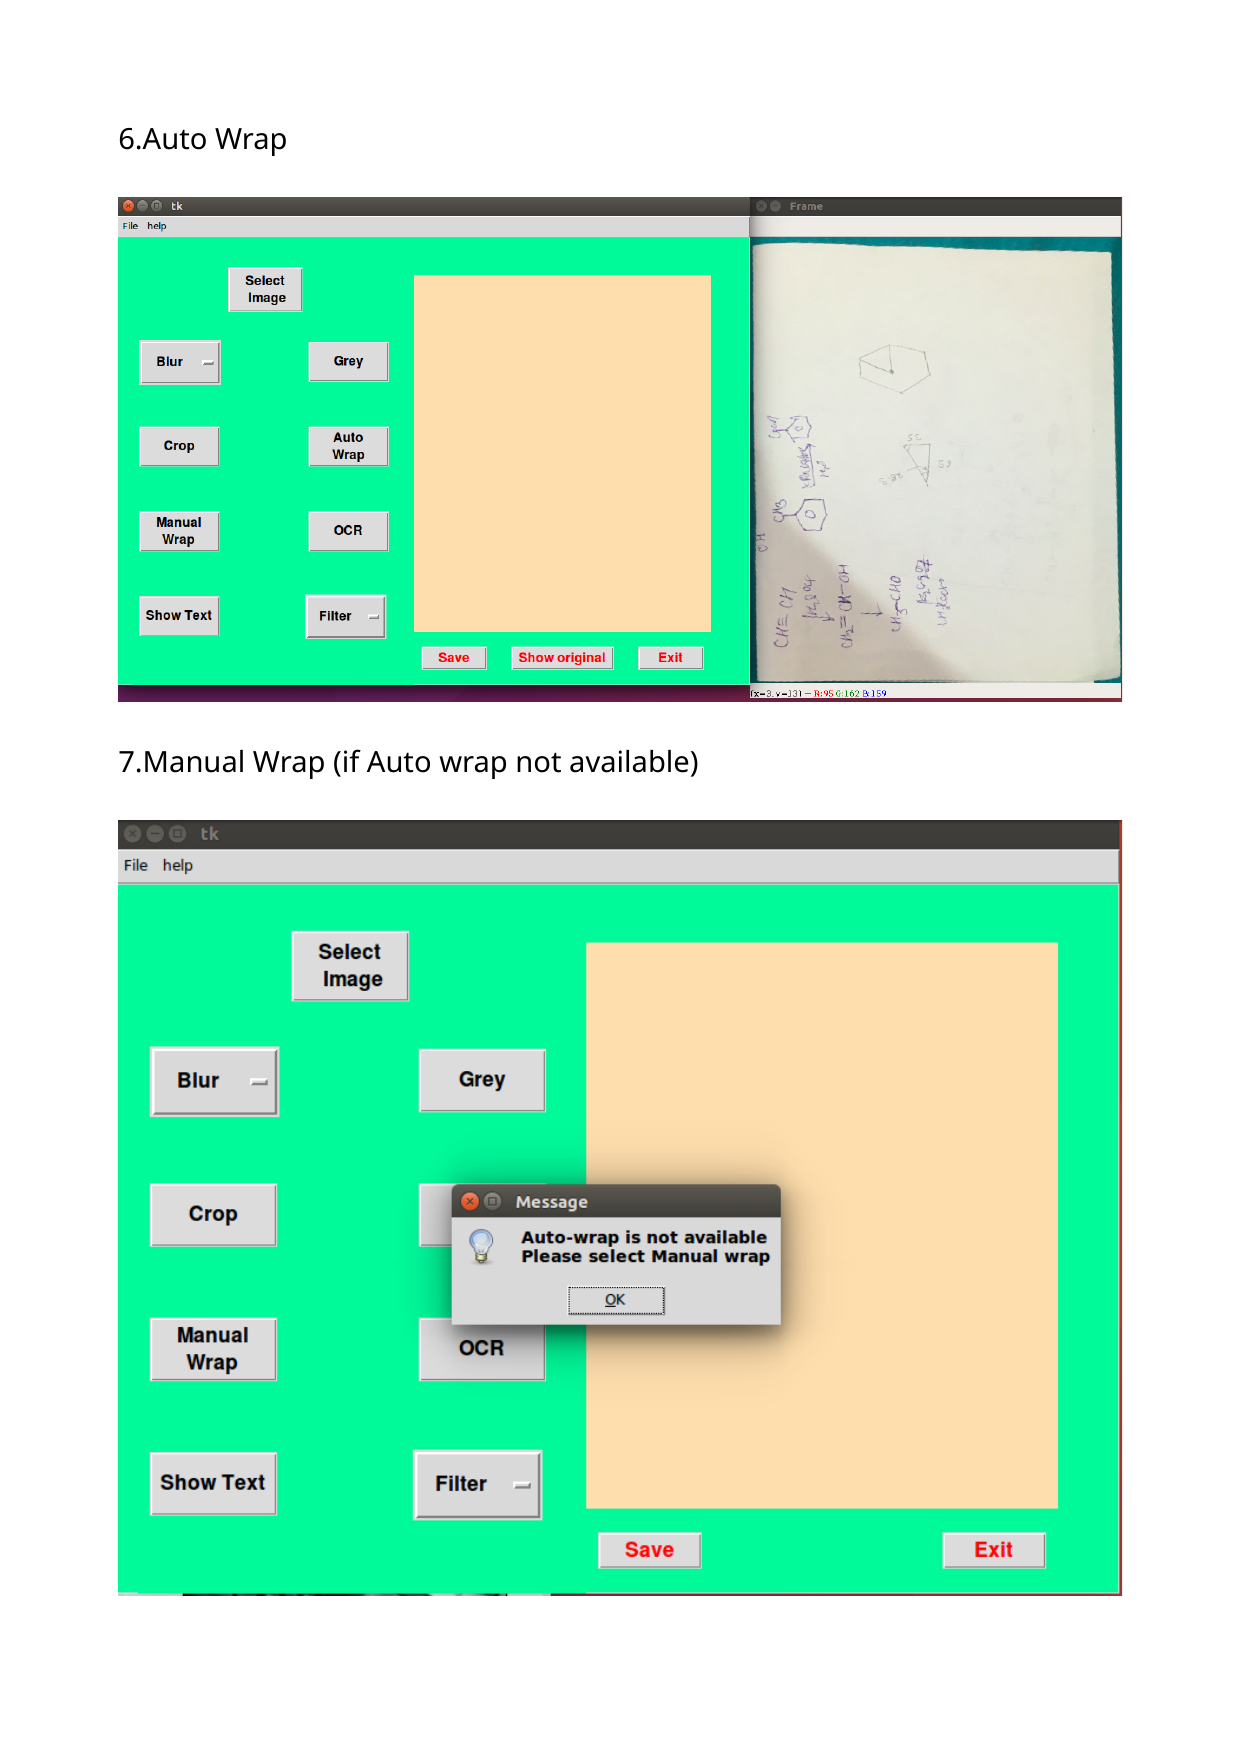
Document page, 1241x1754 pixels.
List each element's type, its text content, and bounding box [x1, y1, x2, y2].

picture [118, 820, 1123, 1596]
text 7.Manual Wrap (if Auto wrap not available) [118, 741, 1122, 781]
text 6.Auto Wrap [118, 118, 1122, 158]
picture [118, 197, 1123, 702]
